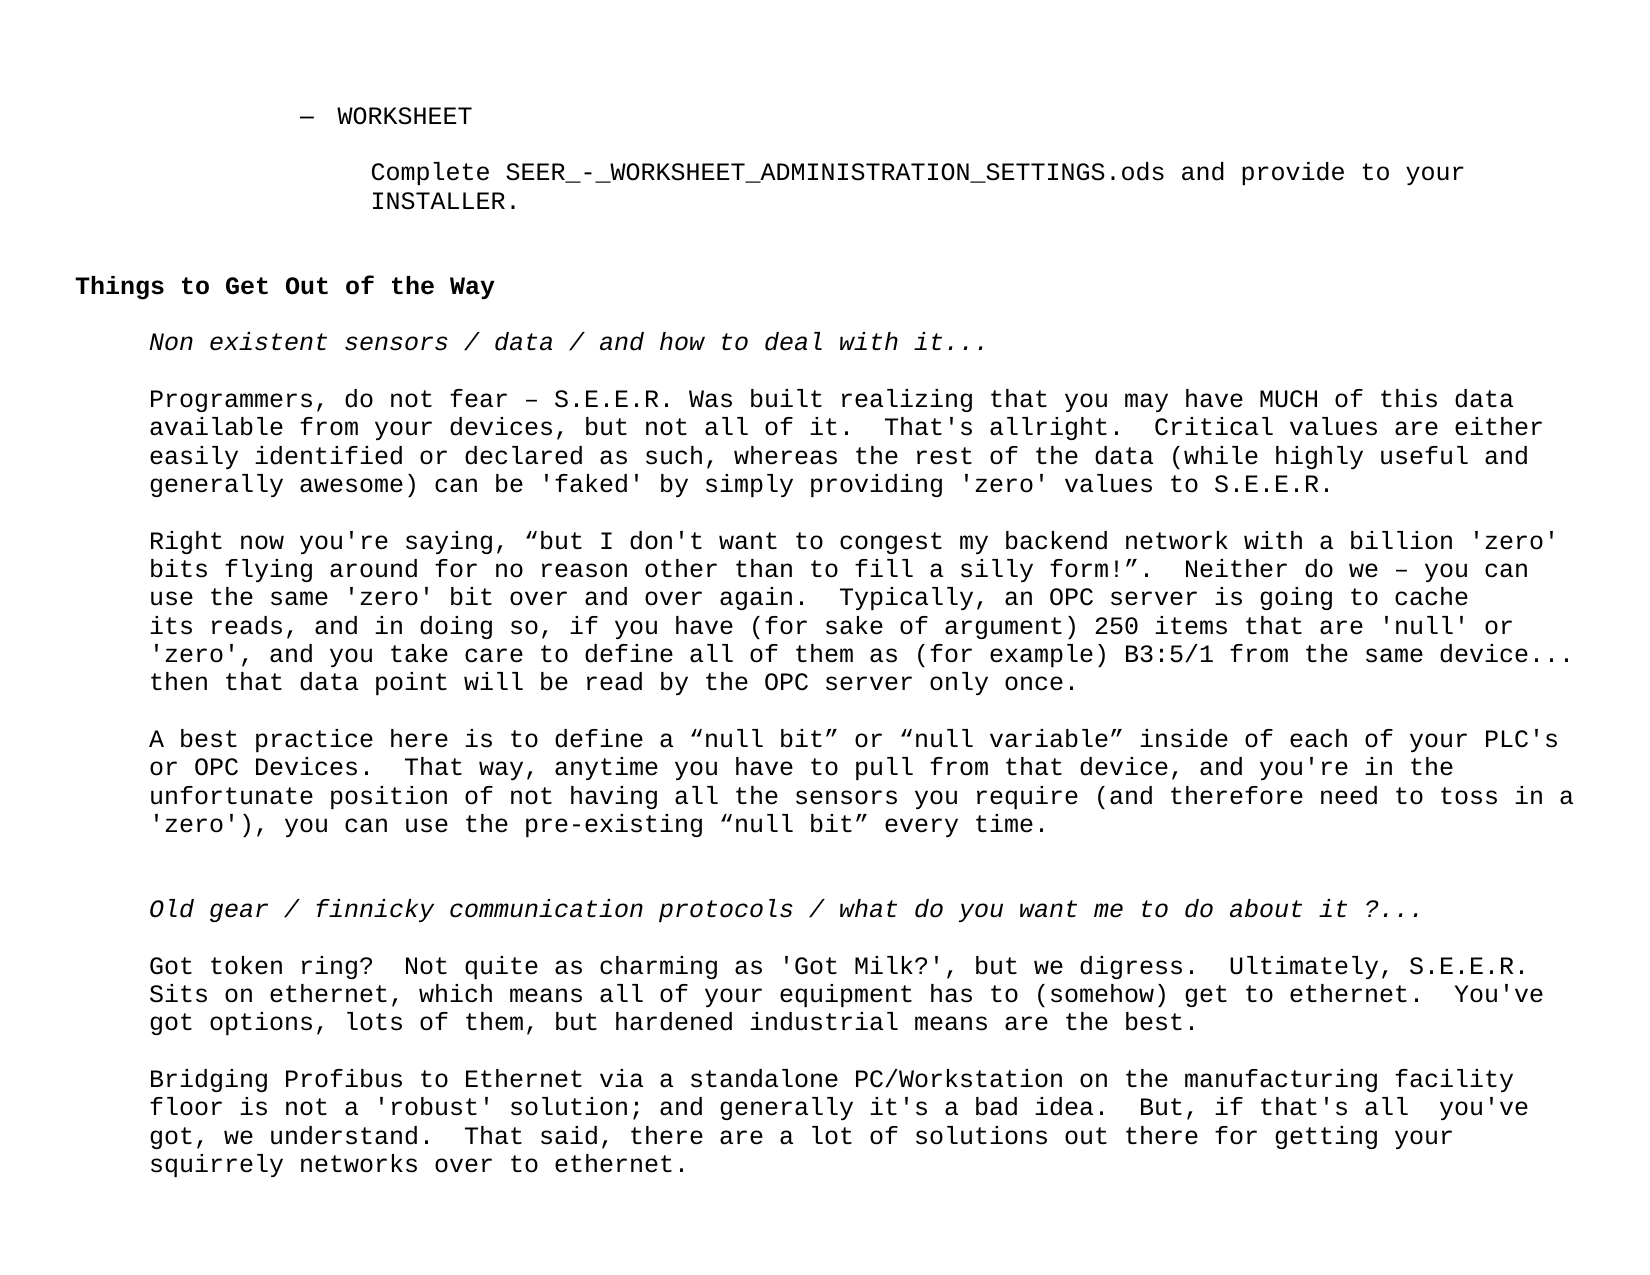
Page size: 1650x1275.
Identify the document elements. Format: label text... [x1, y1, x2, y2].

text Things to Get Out of the Way [75, 273, 1575, 302]
text Complete SEER_-_WORKSHEET_ADMINISTRATION_SETTINGS.ods and provide to your INSTALLER. [75, 160, 1575, 217]
text A best practice here is to define a “null bit” or “null variable” inside of each of your PLC's or OPC Devices. That way, anytime you have to pull from that device, and you're in the unfortunate position of not having all the sensors you require (and therefore need to toss in a 'zero'), you can use the pre-existing “null bit” every time. [75, 727, 1575, 840]
list WORKSHEET [300, 103, 1575, 132]
text Non existent sensors / data / and how to deal with it... [75, 330, 1575, 358]
text Programmers, do not fear – S.E.E.R. Was built realizing that you may have MUCH of this data available from your devices, but not all of it. That's allright. Critical values are either easily identified or declared as such, whereas the rest of the data (while highly useful and generally awesome) can be 'faked' by simply providing 'zero' values to S.E.E.R. [75, 387, 1575, 500]
text Got token ring? Not quite as charming as 'Got Milk?', but we digress. Ultimately, S.E.E.R. Sits on ethernet, which means all of your equipment has to (somehow) get to ethernet. You've got options, lots of them, but hardened industrial means are the best. [75, 953, 1575, 1038]
text Bridging Profibus to Ethernet via a standalone PC/Workstation on the manufacturing facility floor is not a 'robust' solution; and generally it's a bad idea. But, if that's all you've got, we understand. That said, there are a lot of solutions out there for getting your squirrely networks over to ethernet. [75, 1067, 1575, 1180]
text Right now you're saying, “but I don't want to congest my backend network with a billion 'zero' bits flying around for no reason other than to fill a silly form!”. Neither do we – you can use the same 'zero' bit over and over again. Typically, an OPC server is going to cache its reads, and in doing so, if you have (for sake of argument) 250 items that are 'null' or 'zero', and you take care to define all of them as (for example) B3:5/1 from the same device... then that data point will be read by the OPC server only once. [75, 528, 1575, 698]
text Old gear / finnicky communication protocols / what do you want me to do about it ?... [75, 897, 1575, 925]
